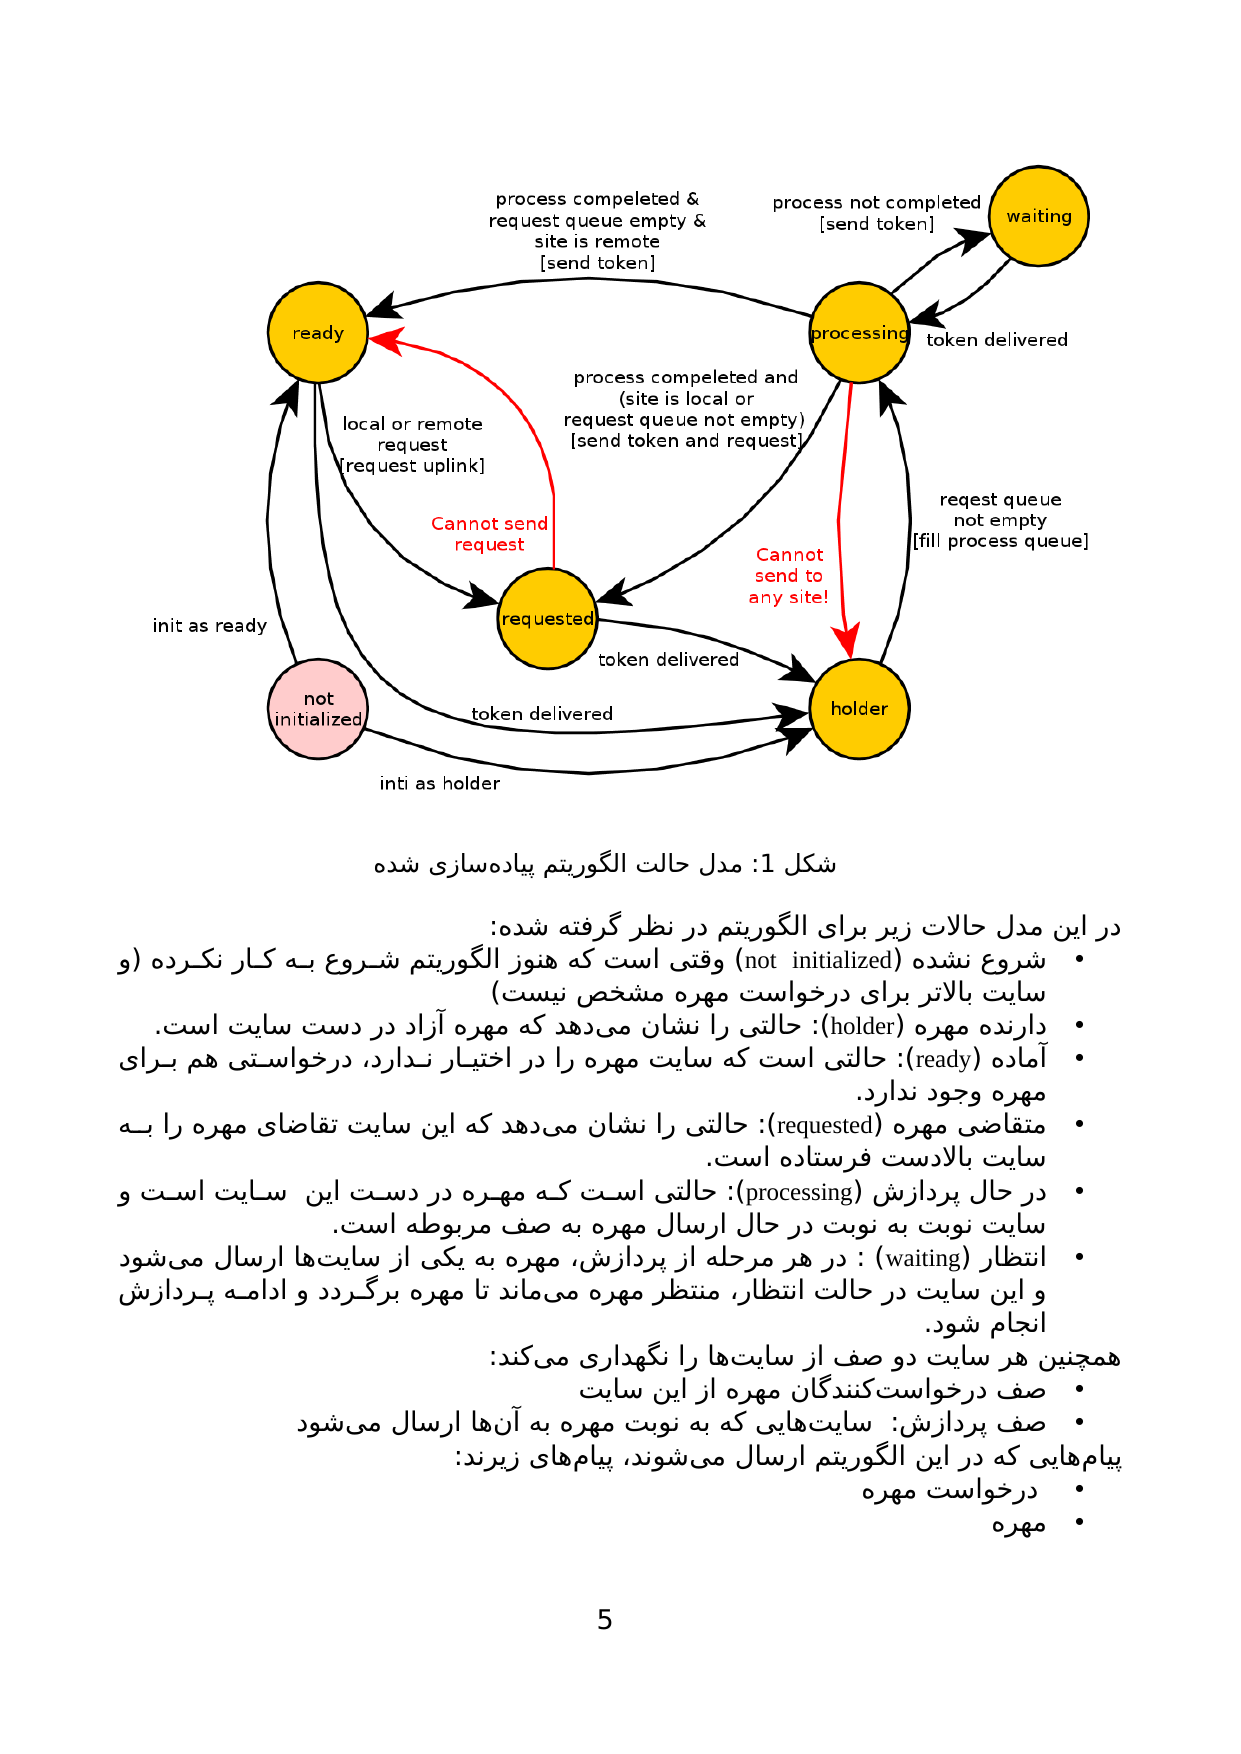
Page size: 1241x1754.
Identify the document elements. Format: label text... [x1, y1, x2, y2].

text در این مدل حالات زیر برای الگوریتم در نظر گرفته شده: [118, 910, 1122, 941]
list متقاضی مهره (requested): حالتی را نشان می‌دهد که این سایت تقاضای مهره را به سایت بالادست فرستاده است. [118, 1109, 1084, 1173]
list شروع نشده (not initialized) وقتی است که هنوز الگوریتم شروع به کار نکرده (و سایت بالاتر برای درخواست مهره مشخص نیست) [118, 943, 1084, 1008]
list درخواست مهره [118, 1473, 1084, 1504]
text پیام‌هایی که در این الگوریتم ارسال می‌شوند، پیام‌های زیرند: [118, 1440, 1122, 1471]
picture [100, 118, 1140, 848]
text شکل 1: مدل حالت الگوریتم پیاده‌سازی شده [101, 848, 1139, 878]
list صف درخواست‌کنندگان مهره از این سایت [118, 1374, 1084, 1405]
list در حال پردازش (processing): حالتی است که مهره در دست این سایت است و سایت نوبت به نوبت در حال ارسال مهره به صف مربوطه است. [118, 1175, 1084, 1239]
list صف پردازش: سایت‌هایی که به نوبت مهره به آن‌ها ارسال می‌شود [118, 1407, 1084, 1438]
list انتظار (waiting) : در هر مرحله از پردازش، مهره به یکی از سایت‌ها ارسال می‌شود و این سایت در حالت انتظار، منتظر مهره می‌ماند تا مهره برگردد و ادامه پردازش انجام شود. [118, 1241, 1084, 1339]
list مهره [118, 1506, 1084, 1538]
text همچنین هر سایت دو صف از سایت‌ها را نگهداری می‌کند: [118, 1341, 1122, 1372]
list دارنده مهره (holder): حالتی را نشان می‌دهد که مهره آزاد در دست سایت است. [118, 1009, 1084, 1041]
list آماده (ready): حالتی است که سایت مهره را در اختیار ندارد، درخواستی هم برای مهره وجود ندارد. [118, 1042, 1084, 1107]
